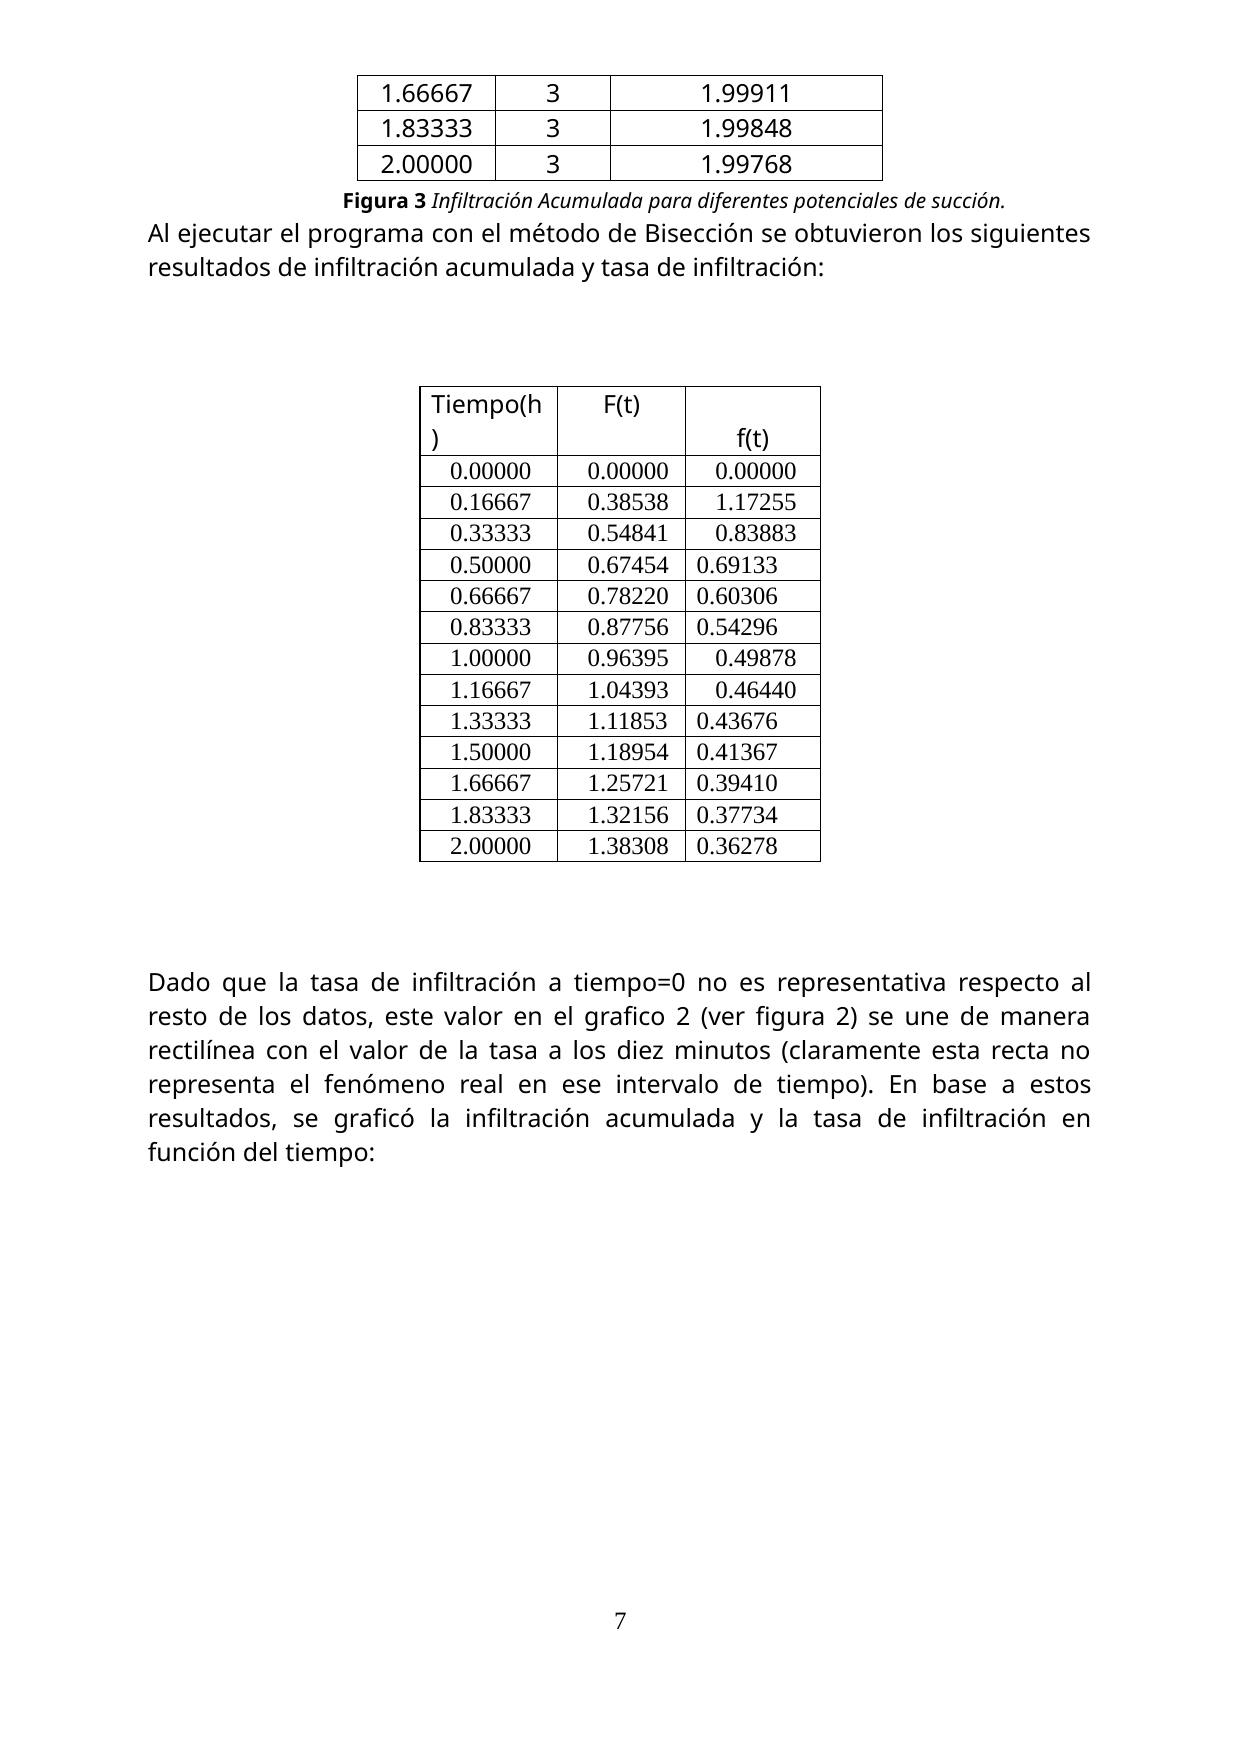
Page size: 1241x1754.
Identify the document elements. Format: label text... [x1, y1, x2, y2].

table_cell 1.99911 [611, 76, 882, 110]
table_cell 1.50000 [421, 737, 557, 767]
table_cell 0.37734 [686, 800, 820, 830]
table_cell 0.36278 [686, 831, 820, 861]
table_cell 0.39410 [686, 769, 820, 799]
table_header Tiempo(h) [421, 387, 557, 455]
table_cell 1.83333 [421, 800, 557, 830]
table_cell 0.96395 [558, 644, 685, 674]
table_cell 3 [496, 146, 610, 180]
table_cell 1.16667 [421, 675, 557, 705]
table_cell 0.78220 [558, 581, 685, 611]
table_cell 0.00000 [421, 456, 557, 486]
table_header f(t) [686, 387, 820, 455]
table_cell 0.54296 [686, 612, 820, 642]
text Figura 3 Infiltración Acumulada para diferentes potenciales de succión. [148, 181, 1092, 215]
table_cell 1.18954 [558, 737, 685, 767]
table_cell 2.00000 [421, 831, 557, 861]
table_cell 0.43676 [686, 706, 820, 736]
table_cell 0.00000 [686, 456, 820, 486]
table_cell 0.50000 [421, 550, 557, 580]
text Dado que la tasa de infiltración a tiempo=0 no es representativa respecto al resto de los datos, este valor en el grafico 2 (ver figura 2) se une de manera rectilínea con el valor de la tasa a los diez minutos (claramente esta recta no representa el fenómeno real en ese intervalo de tiempo). En base a estos resultados, se graficó la infiltración acumulada y la tasa de infiltración en función del tiempo: [148, 964, 1092, 1169]
table_cell 1.32156 [558, 800, 685, 830]
table_cell 0.83883 [686, 519, 820, 549]
table_cell 2.00000 [358, 146, 495, 180]
table_cell 1.04393 [558, 675, 685, 705]
table_cell 0.66667 [421, 581, 557, 611]
table_cell 1.83333 [358, 111, 495, 145]
table_cell 0.87756 [558, 612, 685, 642]
table_cell 0.49878 [686, 644, 820, 674]
table_cell 1.66667 [358, 76, 495, 110]
text Al ejecutar el programa con el método de Bisección se obtuvieron los siguientes resultados de infiltración acumulada y tasa de infiltración: [148, 215, 1092, 283]
table_cell 1.17255 [686, 487, 820, 517]
table_cell 1.99848 [611, 111, 882, 145]
table_cell 0.83333 [421, 612, 557, 642]
table_header F(t) [558, 387, 685, 455]
table_cell 0.60306 [686, 581, 820, 611]
table_cell 0.67454 [558, 550, 685, 580]
table_cell 3 [496, 111, 610, 145]
table_cell 1.99768 [611, 146, 882, 180]
table_cell 0.38538 [558, 487, 685, 517]
table_cell 3 [496, 76, 610, 110]
table_cell 1.66667 [421, 769, 557, 799]
table_cell 1.38308 [558, 831, 685, 861]
table_cell 1.00000 [421, 644, 557, 674]
table_cell 0.46440 [686, 675, 820, 705]
table_cell 1.11853 [558, 706, 685, 736]
table_cell 0.00000 [558, 456, 685, 486]
table_cell 0.69133 [686, 550, 820, 580]
table_cell 0.54841 [558, 519, 685, 549]
table_cell 1.25721 [558, 769, 685, 799]
table_cell 0.16667 [421, 487, 557, 517]
table_cell 0.41367 [686, 737, 820, 767]
table_cell 0.33333 [421, 519, 557, 549]
table_cell 1.33333 [421, 706, 557, 736]
